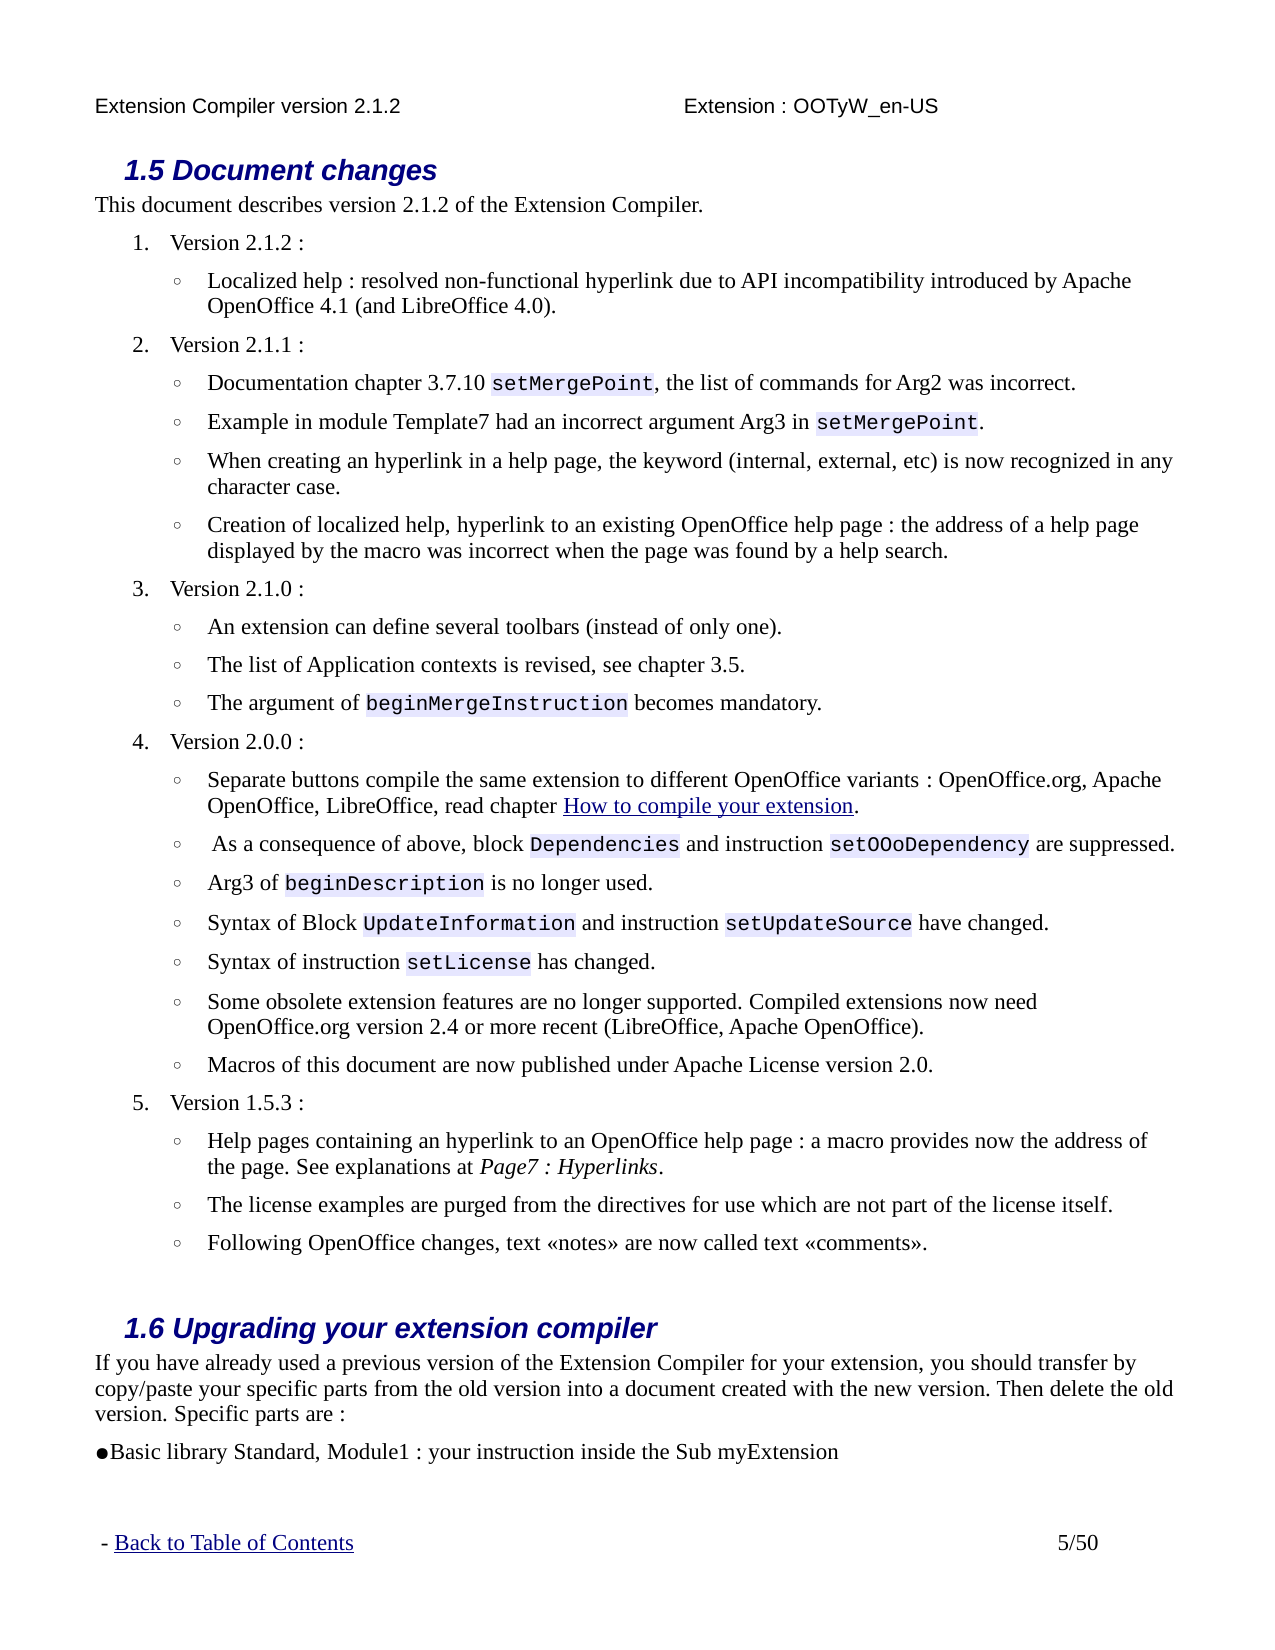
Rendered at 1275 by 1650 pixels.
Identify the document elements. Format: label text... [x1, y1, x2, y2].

list When creating an hyperlink in a help page, the keyword (internal, external, etc) is now recognized in any character case. [169, 448, 1181, 499]
list Example in module Template7 had an incorrect argument Arg3 in setMergePoint. [169, 409, 1181, 436]
list Basic library Standard, Module1 : your instruction inside the Sub myExtension [94, 1439, 1181, 1465]
list Version 2.1.0 : [132, 576, 1181, 601]
list Documentation chapter 3.7.10 setMergePoint, the list of commands for Arg2 was incorrect. [169, 369, 1181, 396]
list Syntax of Block UpdateInformation and instruction setUpdateSource have changed. [169, 909, 1181, 937]
list Separate buttons compile the same extension to different OpenOffice variants : OpenOffice.org, Apache OpenOffice, LibreOffice, read chapter How to compile your extension. [169, 767, 1181, 818]
list The argument of beginMergeInstruction becomes mandatory. [169, 689, 1181, 717]
text If you have already used a previous version of the Extension Compiler for your extension, you should transfer by copy/paste your specific parts from the old version into a document created with the new version. Then delete the old version. Specific parts are : [94, 1350, 1181, 1427]
list Version 1.5.3 : [132, 1090, 1181, 1116]
list An extension can define several toolbars (instead of only one). [169, 613, 1181, 639]
subtitle Upgrading your extension compiler [124, 1312, 1181, 1344]
list Some obsolete extension features are no longer supported. Compiled extensions now need OpenOffice.org version 2.4 or more recent (LibreOffice, Apache OpenOffice). [169, 988, 1181, 1039]
list Localized help : resolved non-functional hyperlink due to API incompatibility introduced by Apache OpenOffice 4.1 (and LibreOffice 4.0). [169, 268, 1181, 319]
list Creation of localized help, hyperlink to an existing OpenOffice help page : the address of a help page displayed by the macro was incorrect when the page was found by a help search. [169, 512, 1181, 563]
list Help pages containing an hyperlink to an OpenOffice help page : a macro provides now the address of the page. See explanations at Page7 : Hyperlinks. [169, 1128, 1181, 1179]
list As a consequence of above, block Dependencies and instruction setOOoDependency are suppressed. [169, 831, 1181, 858]
list Arg3 of beginDescription is no longer used. [169, 870, 1181, 897]
list Version 2.1.2 : [132, 230, 1181, 255]
subtitle Document changes [124, 153, 1181, 186]
list Version 2.0.0 : [132, 729, 1181, 754]
list The license examples are purged from the directives for use which are not part of the license itself. [169, 1192, 1181, 1217]
list The list of Application contexts is revised, see chapter 3.5. [169, 652, 1181, 677]
list Following OpenOffice changes, text «notes» are now called text «comments». [169, 1230, 1181, 1255]
list Syntax of instruction setLicense has changed. [169, 949, 1181, 976]
text This document describes version 2.1.2 of the Extension Compiler. [94, 192, 1181, 217]
list Version 2.1.1 : [132, 331, 1181, 357]
list Macros of this document are now published under Apache License version 2.0. [169, 1052, 1181, 1078]
